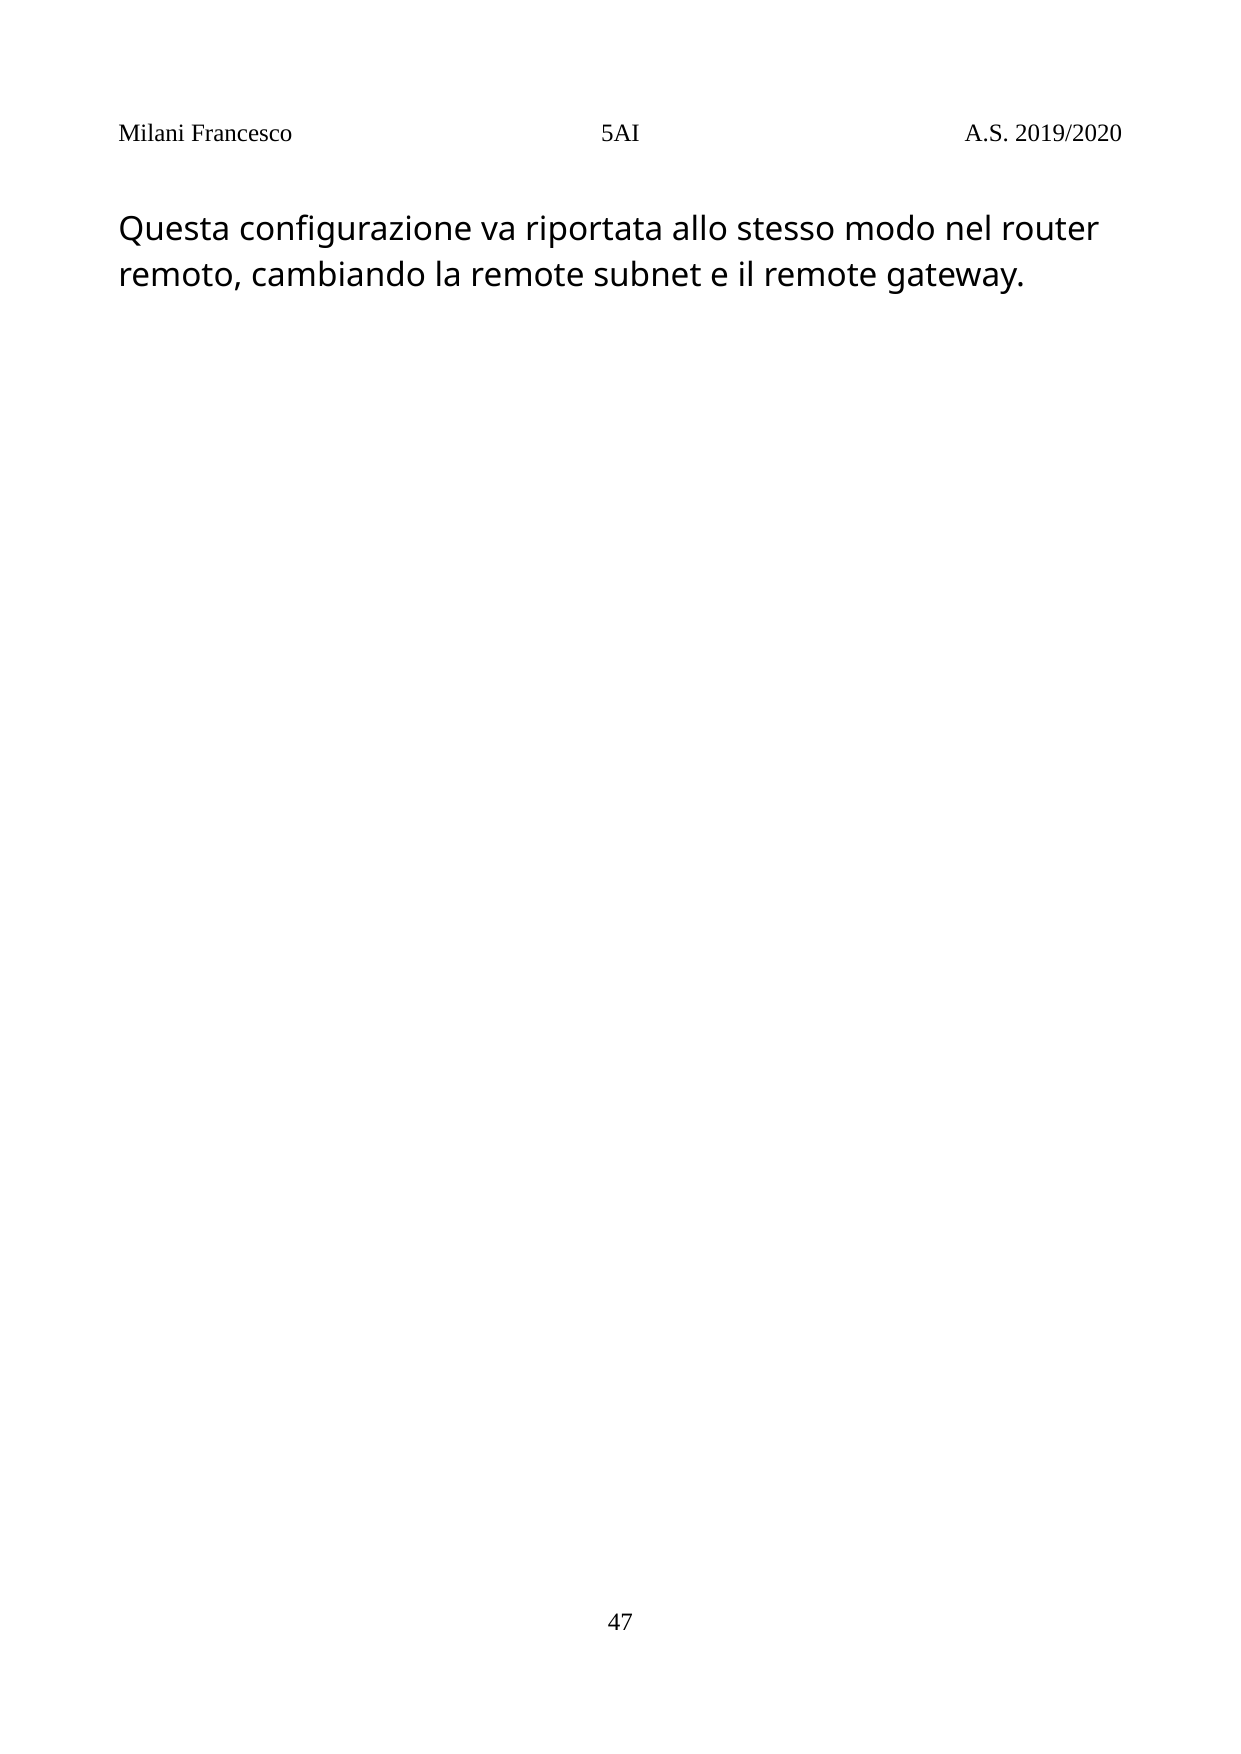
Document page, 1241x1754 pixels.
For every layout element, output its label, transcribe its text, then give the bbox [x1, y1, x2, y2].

text Questa configurazione va riportata allo stesso modo nel router remoto, cambiando la remote subnet e il remote gateway. [118, 205, 1122, 296]
